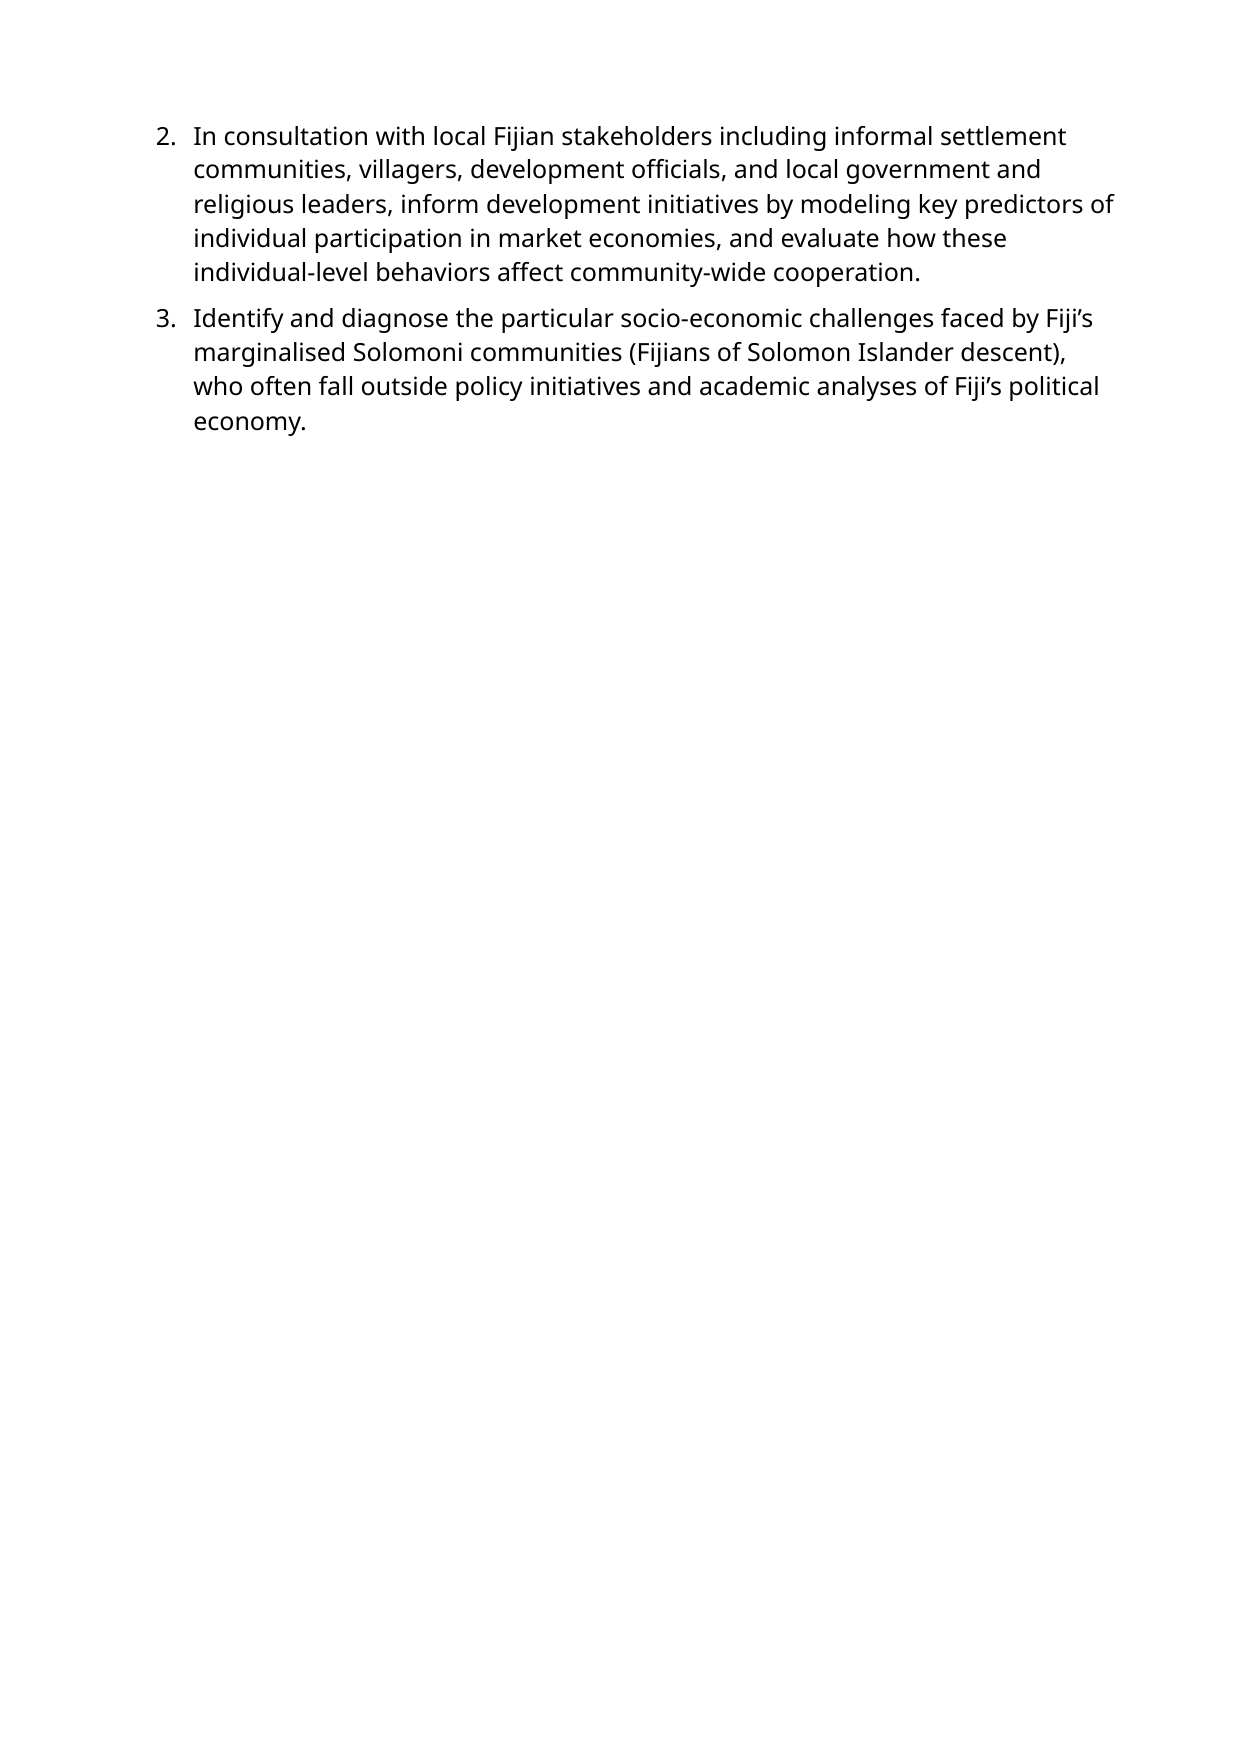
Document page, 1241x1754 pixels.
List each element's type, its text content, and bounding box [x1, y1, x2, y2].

list Identify and diagnose the particular socio-economic challenges faced by Fiji’s marginalised Solomoni communities (Fijians of Solomon Islander descent), who often fall outside policy initiatives and academic analyses of Fiji’s political economy. [156, 301, 1122, 437]
list In consultation with local Fijian stakeholders including informal settlement communities, villagers, development officials, and local government and religious leaders, inform development initiatives by modeling key predictors of individual participation in market economies, and evaluate how these individual-level behaviors affect community-wide cooperation. [156, 118, 1122, 288]
